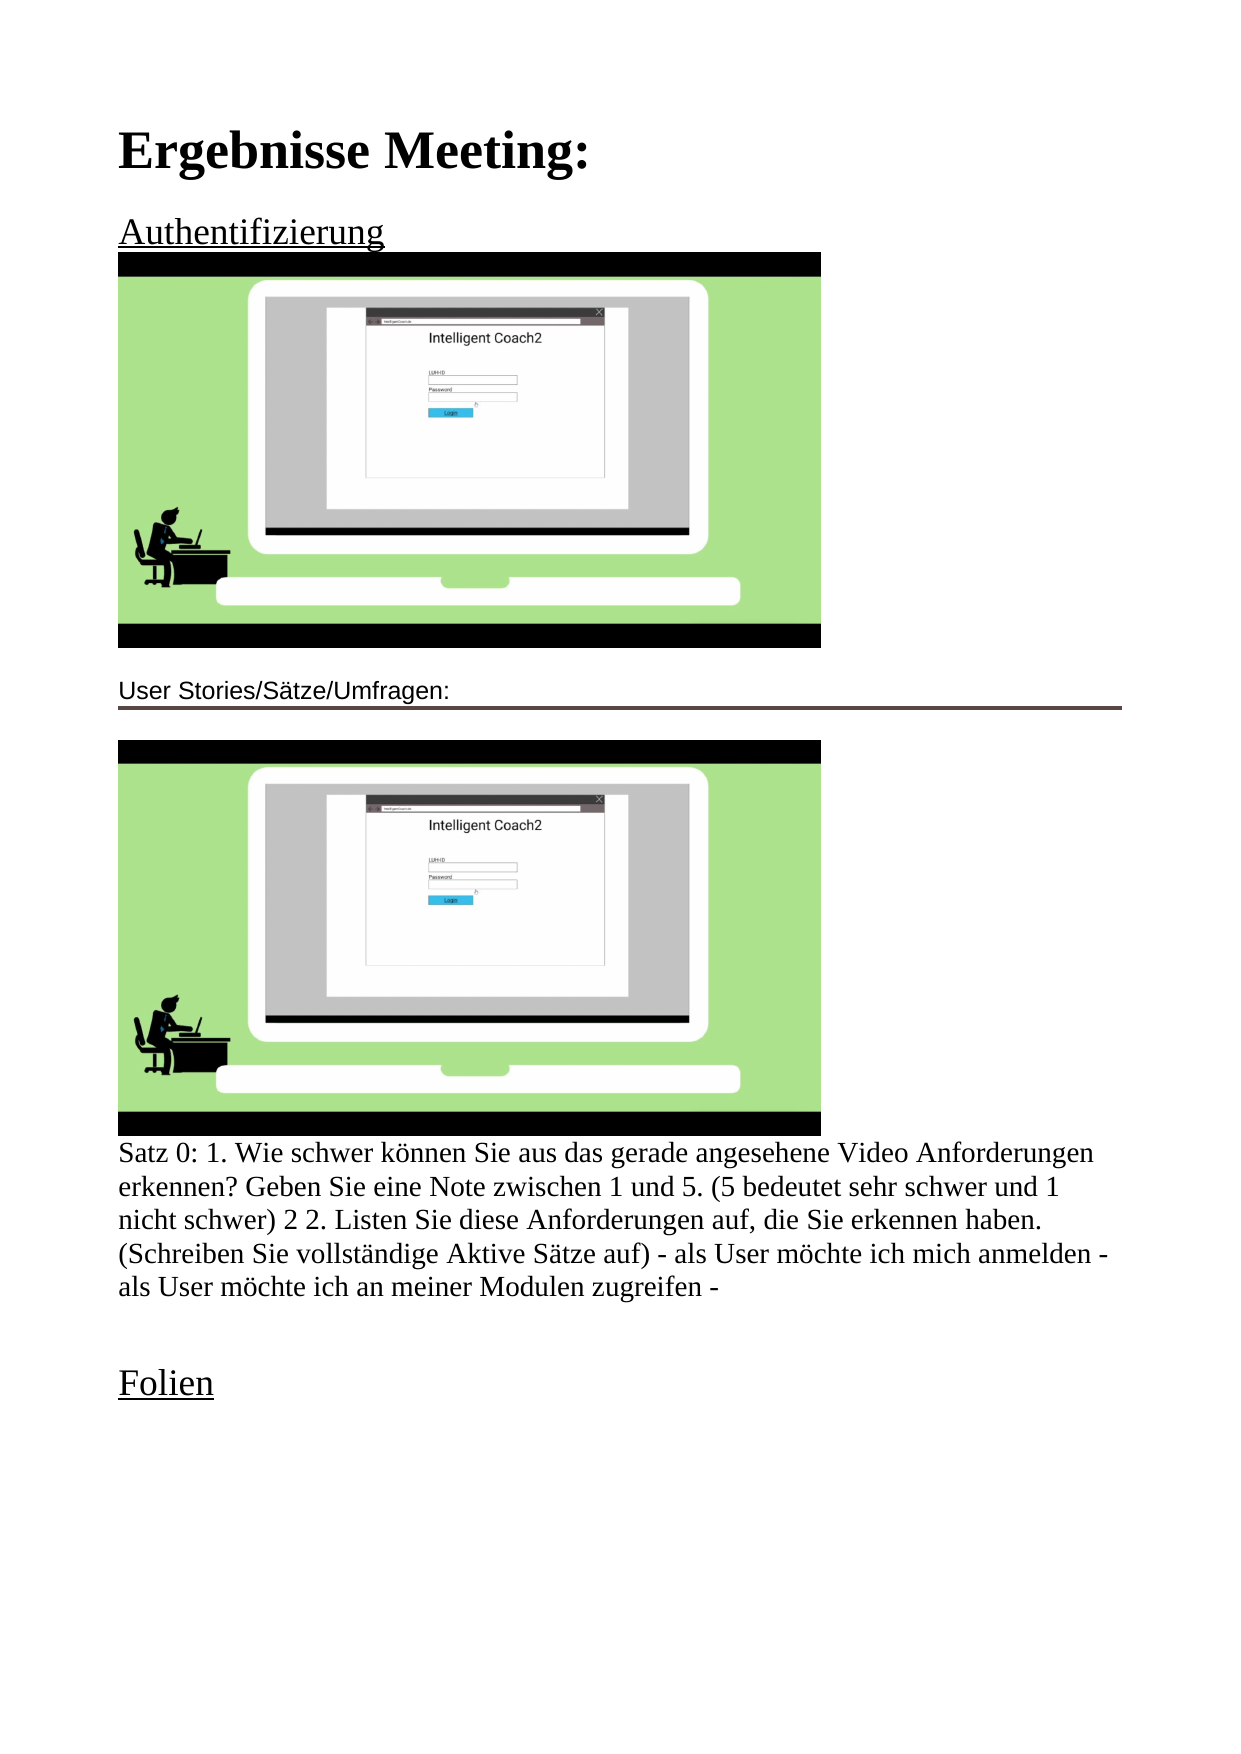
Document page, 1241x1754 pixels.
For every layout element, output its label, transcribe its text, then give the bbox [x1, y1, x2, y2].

picture [118, 252, 821, 648]
subtitle Folien [118, 1360, 1122, 1403]
subtitle Ergebnisse Meeting: [118, 118, 1122, 180]
picture [118, 740, 821, 1136]
text User Stories/Sätze/Umfragen: [118, 676, 1122, 706]
text Satz 0: 1. Wie schwer können Sie aus das gerade angesehene Video Anforderungen erkennen? Geben Sie eine Note zwischen 1 und 5. (5 bedeutet sehr schwer und 1 nicht schwer) 2 2. Listen Sie diese Anforderungen auf, die Sie erkennen haben. (Schreiben Sie vollständige Aktive Sätze auf) - als User möchte ich mich anmelden - als User möchte ich an meiner Modulen zugreifen - [118, 1135, 1122, 1303]
subtitle Authentifizierung [118, 209, 1122, 252]
